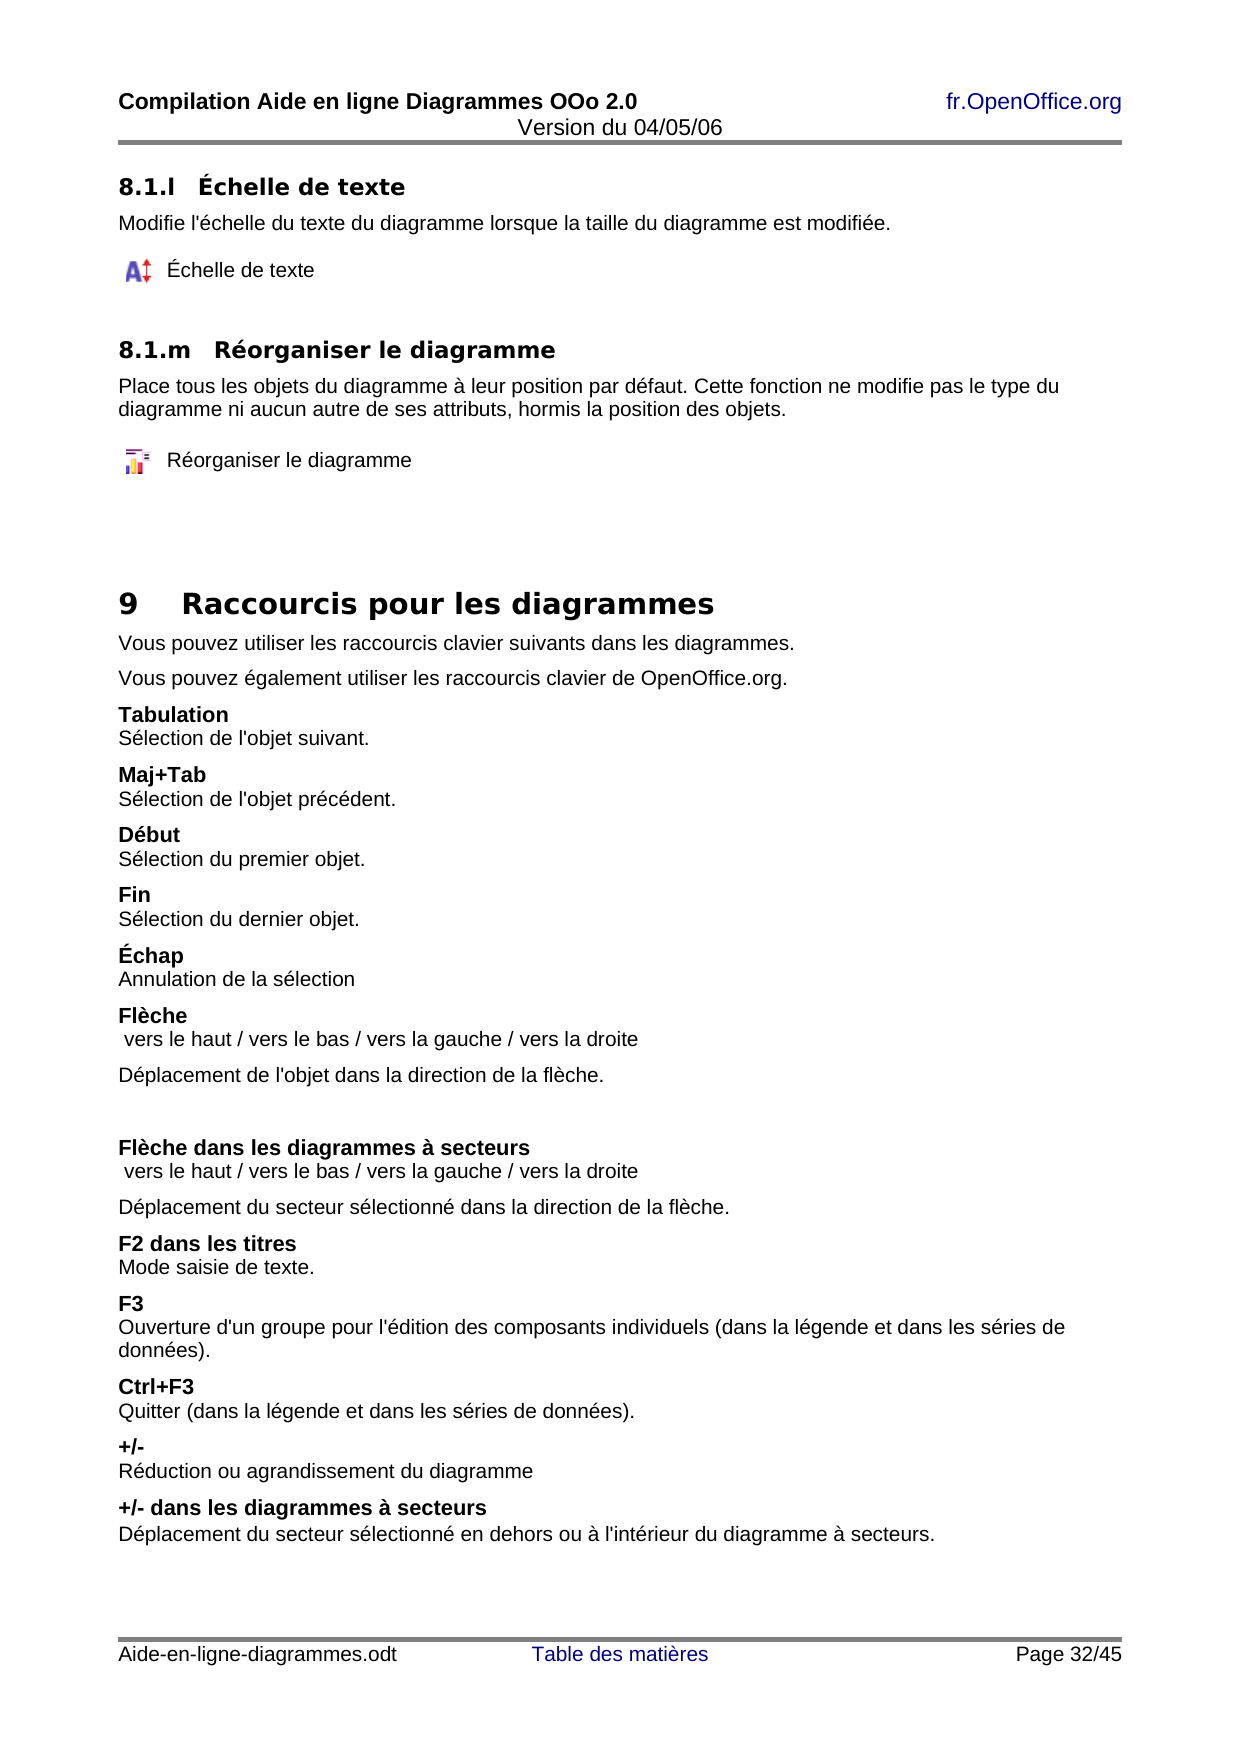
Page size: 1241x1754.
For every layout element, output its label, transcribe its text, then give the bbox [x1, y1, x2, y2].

subtitle Maj+Tab [118, 763, 1122, 787]
text Déplacement du secteur sélectionné dans la direction de la flèche. [118, 1195, 1122, 1219]
text vers le haut / vers le bas / vers la gauche / vers la droite [118, 1160, 1122, 1183]
subtitle Échap [118, 943, 1122, 968]
subtitle Réorganiser le diagramme [118, 337, 1122, 364]
table_header Réorganiser le diagramme [159, 438, 494, 485]
text Déplacement de l'objet dans la direction de la flèche. [118, 1064, 1122, 1087]
subtitle Flèche [118, 1003, 1122, 1028]
picture [126, 258, 151, 284]
text Déplacement du secteur sélectionné en dehors ou à l'intérieur du diagramme à secteurs. [118, 1523, 1122, 1546]
subtitle Raccourcis pour les diagrammes [118, 588, 1122, 622]
subtitle Fin [118, 883, 1122, 908]
subtitle Échelle de texte [118, 174, 1122, 201]
subtitle Flèche dans les diagrammes à secteurs [118, 1135, 1122, 1160]
text Quitter (dans la légende et dans les séries de données). [118, 1399, 1122, 1422]
subtitle F3 [118, 1291, 1122, 1316]
table_header Échelle de texte [159, 248, 367, 294]
table_header [118, 248, 159, 294]
text Annulation de la sélection [118, 968, 1122, 991]
text Modifie l'échelle du texte du diagramme lorsque la taille du diagramme est modifiée. [118, 212, 1122, 235]
text Vous pouvez utiliser les raccourcis clavier suivants dans les diagrammes. [118, 631, 1122, 654]
picture [126, 449, 151, 474]
text Sélection du premier objet. [118, 847, 1122, 871]
subtitle Début [118, 823, 1122, 847]
text Place tous les objets du diagramme à leur position par défaut. Cette fonction ne modifie pas le type du diagramme ni aucun autre de ses attributs, hormis la position des objets. [118, 374, 1122, 421]
text Sélection du dernier objet. [118, 908, 1122, 931]
text Sélection de l'objet suivant. [118, 727, 1122, 750]
text Mode saisie de texte. [118, 1256, 1122, 1279]
text vers le haut / vers le bas / vers la gauche / vers la droite [118, 1028, 1122, 1051]
subtitle +/- dans les diagrammes à secteurs [118, 1495, 1122, 1520]
table_header [118, 438, 159, 485]
text Vous pouvez également utiliser les raccourcis clavier de OpenOffice.org. [118, 667, 1122, 690]
text Réduction ou agrandissement du diagramme [118, 1459, 1122, 1483]
subtitle Ctrl+F3 [118, 1375, 1122, 1399]
subtitle +/- [118, 1435, 1122, 1459]
subtitle Tabulation [118, 702, 1122, 727]
subtitle F2 dans les titres [118, 1231, 1122, 1256]
text Sélection de l'objet précédent. [118, 787, 1122, 810]
text Ouverture d'un groupe pour l'édition des composants individuels (dans la légende et dans les séries de données). [118, 1316, 1122, 1362]
